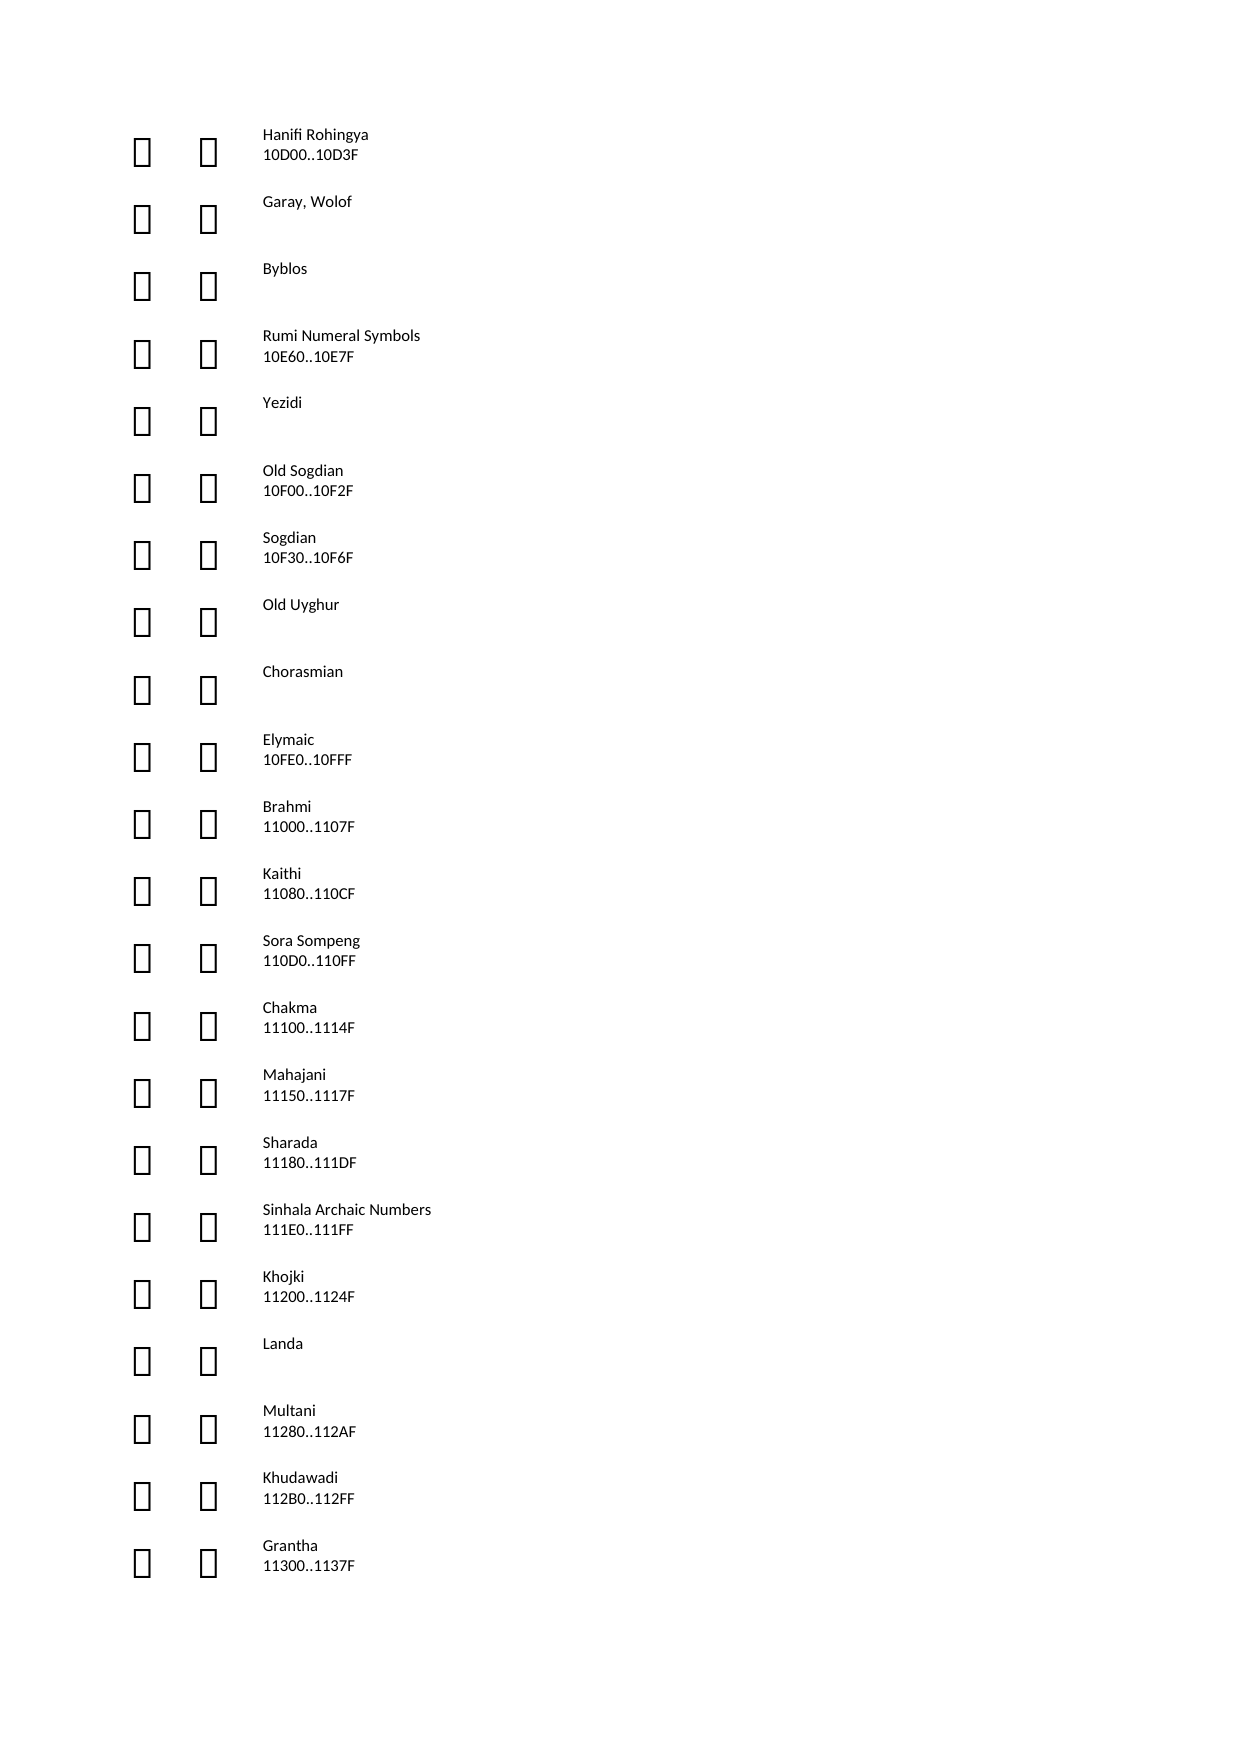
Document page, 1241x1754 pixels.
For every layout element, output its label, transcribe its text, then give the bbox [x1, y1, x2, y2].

table_cell 󷓧 [185, 1260, 251, 1327]
table_cell 󷋜 [118, 521, 184, 588]
table_cell Byblos [251, 253, 643, 320]
table_cell 󷖚 [185, 387, 251, 454]
table_cell 󷋥 [118, 1126, 184, 1193]
table_cell Old Sogdian 10F00..10F2F [251, 454, 643, 521]
table_cell 󷋢 [118, 924, 184, 992]
table_cell Hanifi Rohingya 10D00..10D3F [251, 118, 643, 185]
table_cell 󷋫 [118, 1529, 184, 1596]
table_cell 󷓦 [185, 1193, 251, 1260]
table_cell 󷗢 [118, 656, 184, 723]
table_cell 󷓣 [185, 992, 251, 1059]
table_cell 󷋟 [118, 723, 184, 790]
table_cell 󷋛 [118, 253, 184, 320]
table_cell 󷎚 [118, 387, 184, 454]
table_cell 󷓠 [185, 790, 251, 857]
table_cell 󷓨 [185, 1328, 251, 1395]
table_cell Elymaic 10FE0..10FFF [251, 723, 643, 790]
table_cell Landa [251, 1328, 643, 1395]
table_cell 󷓪 [185, 1462, 251, 1529]
table_cell Sogdian 10F30..10F6F [251, 521, 643, 588]
table_cell 󷓝 [185, 320, 251, 387]
table_cell 󷋠 [118, 790, 184, 857]
table_cell 󷋦 [118, 1193, 184, 1260]
table_cell Khojki 11200..1124F [251, 1260, 643, 1327]
table_cell 󷓩 [185, 1395, 251, 1462]
table_cell 󷓜 [185, 521, 251, 588]
table_cell 󷋡 [118, 857, 184, 924]
table_cell 󷓚 [185, 185, 251, 252]
table_cell 󷋙 [118, 118, 184, 185]
table_cell 󷋪 [118, 1462, 184, 1529]
table_cell Sharada 11180..111DF [251, 1126, 643, 1193]
table_cell Khudawadi 112B0..112FF [251, 1462, 643, 1529]
table_cell Mahajani 11150..1117F [251, 1059, 643, 1126]
table_cell 󷓫 [185, 1529, 251, 1596]
table_cell 󷋧 [118, 1260, 184, 1327]
table_cell 󷋨 [118, 1328, 184, 1395]
table_cell 󷓤 [185, 1059, 251, 1126]
table_cell 󷓛 [185, 253, 251, 320]
table_cell Rumi Numeral Symbols 10E60..10E7F [251, 320, 643, 387]
table_cell 󷓙 [185, 118, 251, 185]
table_cell Garay, Wolof [251, 185, 643, 252]
table_cell 󷓥 [185, 1126, 251, 1193]
table_cell 󷓟 [185, 723, 251, 790]
table_cell Chorasmian [251, 656, 643, 723]
table_cell 󷋞 [118, 589, 184, 656]
table_cell Yezidi [251, 387, 643, 454]
table_cell 󷓢 [185, 924, 251, 992]
table_cell Multani 11280..112AF [251, 1395, 643, 1462]
table_cell Chakma 11100..1114F [251, 992, 643, 1059]
table_cell 󷗣 [185, 656, 251, 723]
table_cell 󷋕 [118, 454, 184, 521]
table_cell Old Uyghur [251, 589, 643, 656]
table_cell Sinhala Archaic Numbers 111E0..111FF [251, 1193, 643, 1260]
table_cell 󷓞 [185, 589, 251, 656]
table_cell 󷋝 [118, 320, 184, 387]
table_cell 󷓡 [185, 857, 251, 924]
table_cell Brahmi 11000..1107F [251, 790, 643, 857]
table_cell 󷋤 [118, 1059, 184, 1126]
table_cell 󷋣 [118, 992, 184, 1059]
table_cell 󷋩 [118, 1395, 184, 1462]
table_cell Sora Sompeng 110D0..110FF [251, 924, 643, 992]
table_cell 󷓕 [185, 454, 251, 521]
table_cell 󷋚 [118, 185, 184, 252]
table_cell Grantha 11300..1137F [251, 1529, 643, 1596]
table_cell Kaithi 11080..110CF [251, 857, 643, 924]
